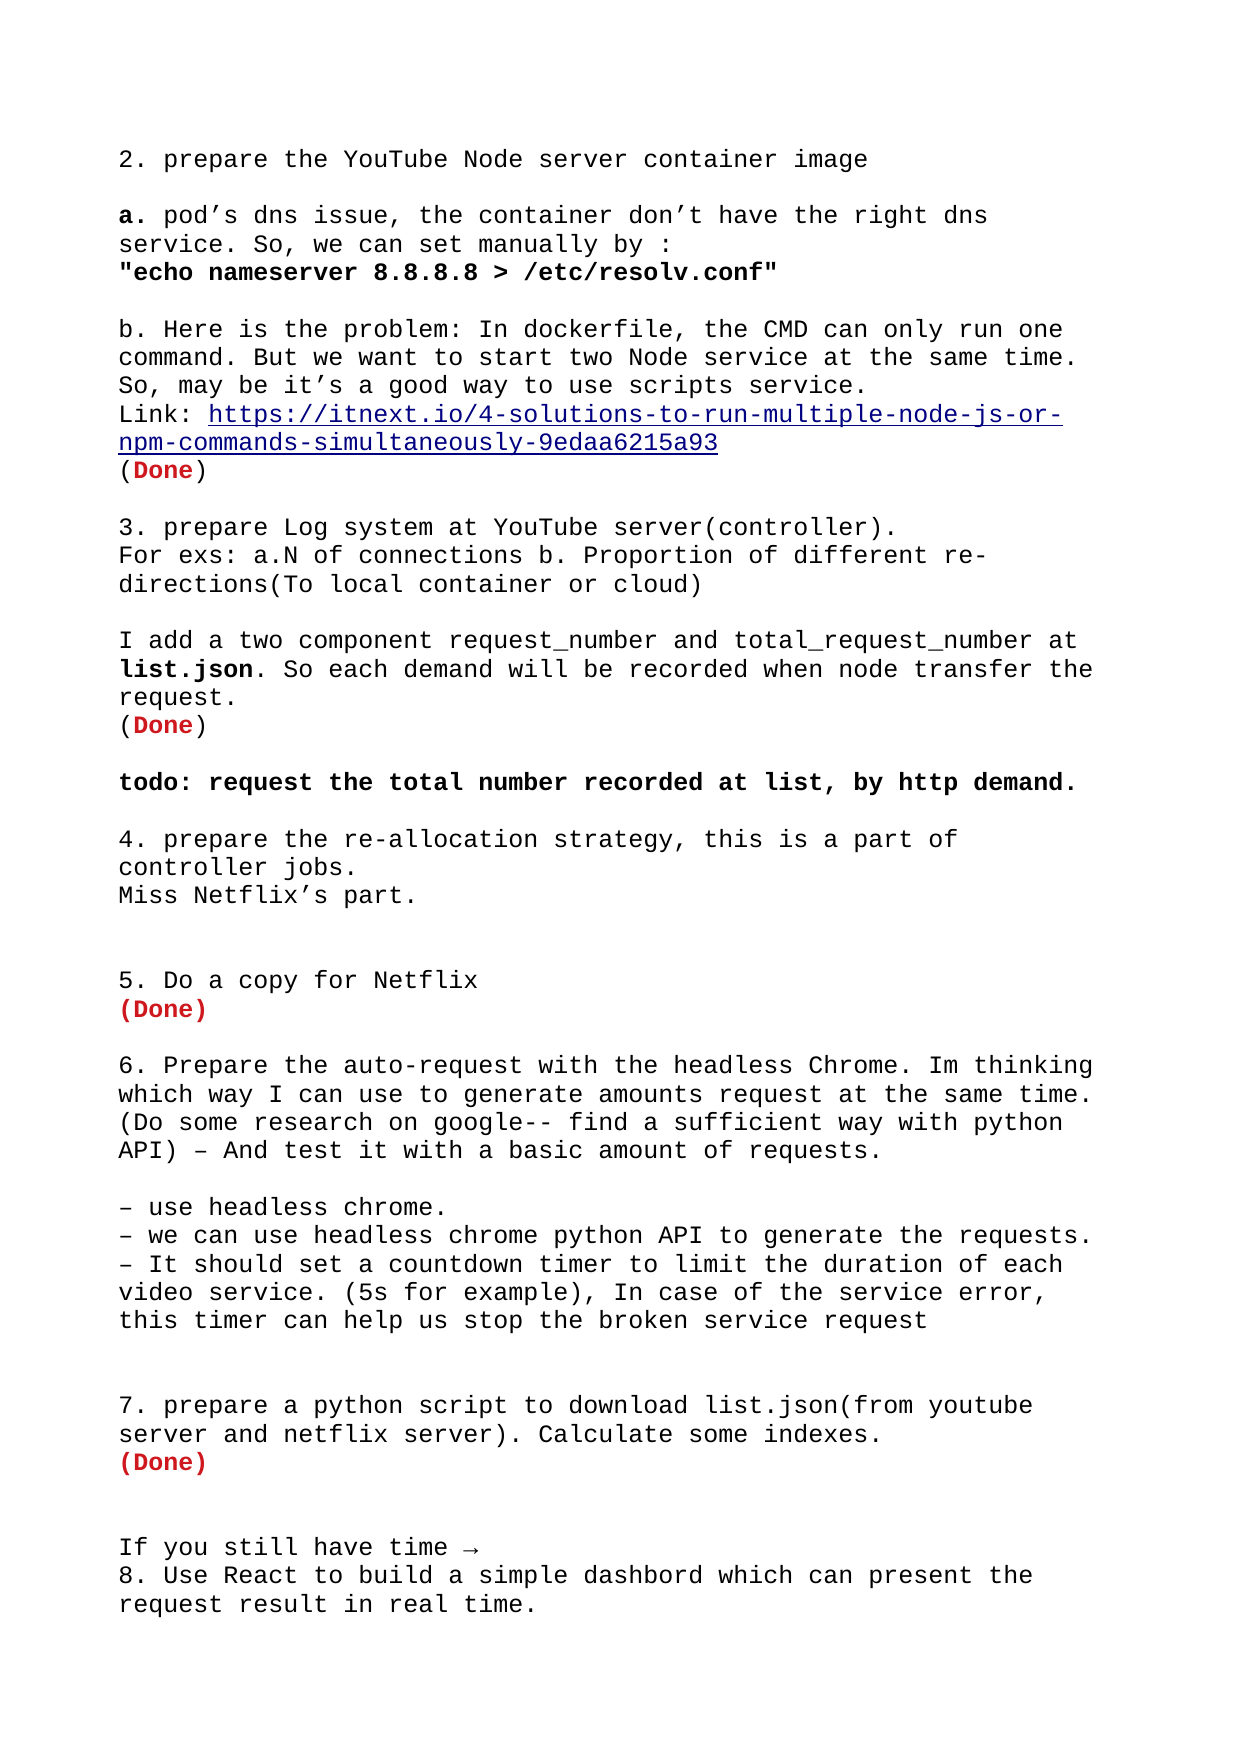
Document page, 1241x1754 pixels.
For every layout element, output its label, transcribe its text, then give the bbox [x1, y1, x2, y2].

text – we can use headless chrome python API to generate the requests. [118, 1223, 1122, 1251]
text Link: https://itnext.io/4-solutions-to-run-multiple-node-js-or-npm-commands-simultaneously-9edaa6215a93 [118, 401, 1122, 458]
text 7. prepare a python script to download list.json(from youtube server and netflix server). Calculate some indexes. [118, 1393, 1122, 1450]
text (Done) [118, 458, 1122, 486]
text 8. Use React to build a simple dashbord which can present the request result in real time. [118, 1563, 1122, 1620]
text b. Here is the problem: In dockerfile, the CMD can only run one command. But we want to start two Node service at the same time. [118, 316, 1122, 373]
text "echo nameserver 8.8.8.8 > /etc/resolv.conf" [118, 260, 1122, 288]
text I add a two component request_number and total_request_number at list.json. So each demand will be recorded when node transfer the request. [118, 628, 1122, 713]
text 2. prepare the YouTube Node server container image [118, 146, 1122, 175]
text 6. Prepare the auto-request with the headless Chrome. Im thinking which way I can use to generate amounts request at the same time. [118, 1053, 1122, 1110]
text Miss Netflix’s part. [118, 883, 1122, 911]
text (Done) [118, 713, 1122, 741]
text (Do some research on google-- find a sufficient way with python API) – And test it with a basic amount of requests. [118, 1110, 1122, 1166]
text todo: request the total number recorded at list, by http demand. [118, 770, 1122, 798]
text So, may be it’s a good way to use scripts service. [118, 373, 1122, 401]
text – use headless chrome. [118, 1195, 1122, 1223]
text If you still have time → [118, 1535, 1122, 1563]
text 5. Do a copy for Netflix [118, 968, 1122, 996]
text (Done) [118, 1450, 1122, 1478]
text – It should set a countdown timer to limit the duration of each video service. (5s for example), In case of the service error, this timer can help us stop the broken service request [118, 1251, 1122, 1336]
text 3. prepare Log system at YouTube server(controller). [118, 515, 1122, 543]
text a. pod’s dns issue, the container don’t have the right dns service. So, we can set manually by : [118, 203, 1122, 260]
text (Done) [118, 996, 1122, 1025]
text For exs: a.N of connections b. Proportion of different re-directions(To local container or cloud) [118, 543, 1122, 600]
text 4. prepare the re-allocation strategy, this is a part of controller jobs. [118, 826, 1122, 883]
